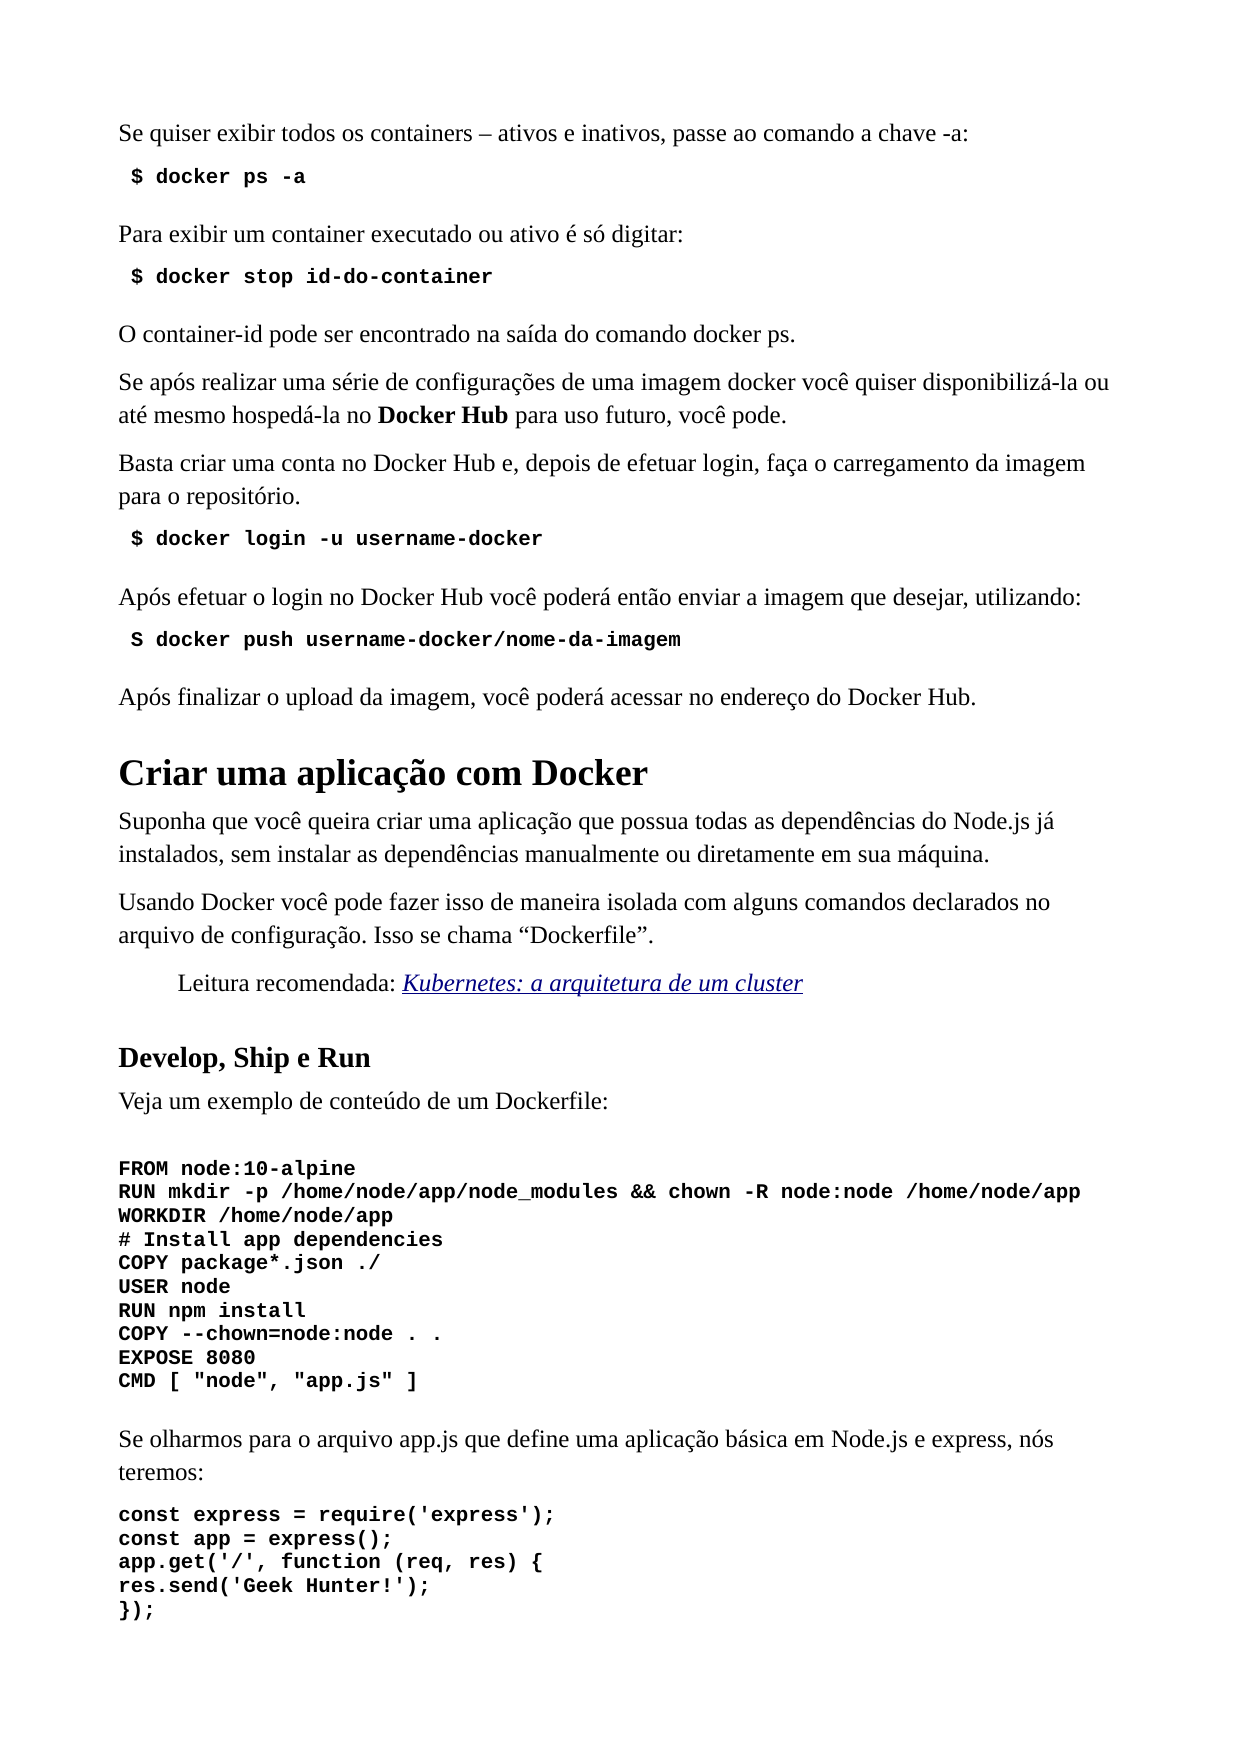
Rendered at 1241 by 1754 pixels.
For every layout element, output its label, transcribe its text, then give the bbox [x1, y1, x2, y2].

text Após finalizar o upload da imagem, você poderá acessar no endereço do Docker Hub. [118, 682, 1122, 711]
text }); [118, 1599, 1122, 1622]
text $ docker login -u username-docker [118, 528, 1122, 552]
text O container-id pode ser encontrado na saída do comando docker ps. [118, 319, 1122, 348]
text $ docker ps -a [118, 166, 1122, 189]
text CMD [ "node", "app.js" ] [118, 1371, 1122, 1394]
text Suponha que você queira criar uma aplicação que possua todas as dependências do Node.js já instalados, sem instalar as dependências manualmente ou diretamente em sua máquina. [118, 806, 1122, 868]
text Veja um exemplo de conteúdo de um Dockerfile: [118, 1086, 1122, 1115]
text Basta criar uma conta no Docker Hub e, depois de efetuar login, faça o carregamento da imagem para o repositório. [118, 448, 1122, 509]
text app.get('/', function (req, res) { [118, 1552, 1122, 1575]
text Se após realizar uma série de configurações de uma imagem docker você quiser disponibilizá-la ou até mesmo hospedá-la no Docker Hub para uso futuro, você pode. [118, 367, 1122, 429]
text WORKDIR /home/node/app [118, 1205, 1122, 1229]
text RUN mkdir -p /home/node/app/node_modules && chown -R node:node /home/node/app [118, 1181, 1122, 1205]
text const app = express(); [118, 1528, 1122, 1552]
text $ docker stop id-do-container [118, 266, 1122, 290]
subtitle Develop, Ship e Run [118, 1040, 1122, 1074]
text Para exibir um container executado ou ativo é só digitar: [118, 219, 1122, 248]
text FROM node:10-alpine [118, 1158, 1122, 1181]
text COPY package*.json ./ [118, 1252, 1122, 1276]
text Leitura recomendada: Kubernetes: a arquitetura de um cluster [177, 968, 1063, 996]
text const express = require('express'); [118, 1504, 1122, 1528]
text COPY --chown=node:node . . [118, 1323, 1122, 1347]
text Usando Docker você pode fazer isso de maneira isolada com alguns comandos declarados no arquivo de configuração. Isso se chama “Dockerfile”. [118, 887, 1122, 949]
text USER node [118, 1276, 1122, 1299]
text EXPOSE 8080 [118, 1347, 1122, 1371]
text Se quiser exibir todos os containers – ativos e inativos, passe ao comando a chave -a: [118, 118, 1122, 147]
text # Install app dependencies [118, 1229, 1122, 1252]
text Após efetuar o login no Docker Hub você poderá então enviar a imagem que desejar, utilizando: [118, 582, 1122, 610]
text S docker push username-docker/nome-da-imagem [118, 629, 1122, 653]
text res.send('Geek Hunter!'); [118, 1575, 1122, 1599]
text Se olharmos para o arquivo app.js que define uma aplicação básica em Node.js e express, nós teremos: [118, 1424, 1122, 1485]
text RUN npm install [118, 1299, 1122, 1323]
subtitle Criar uma aplicação com Docker [118, 751, 1122, 794]
